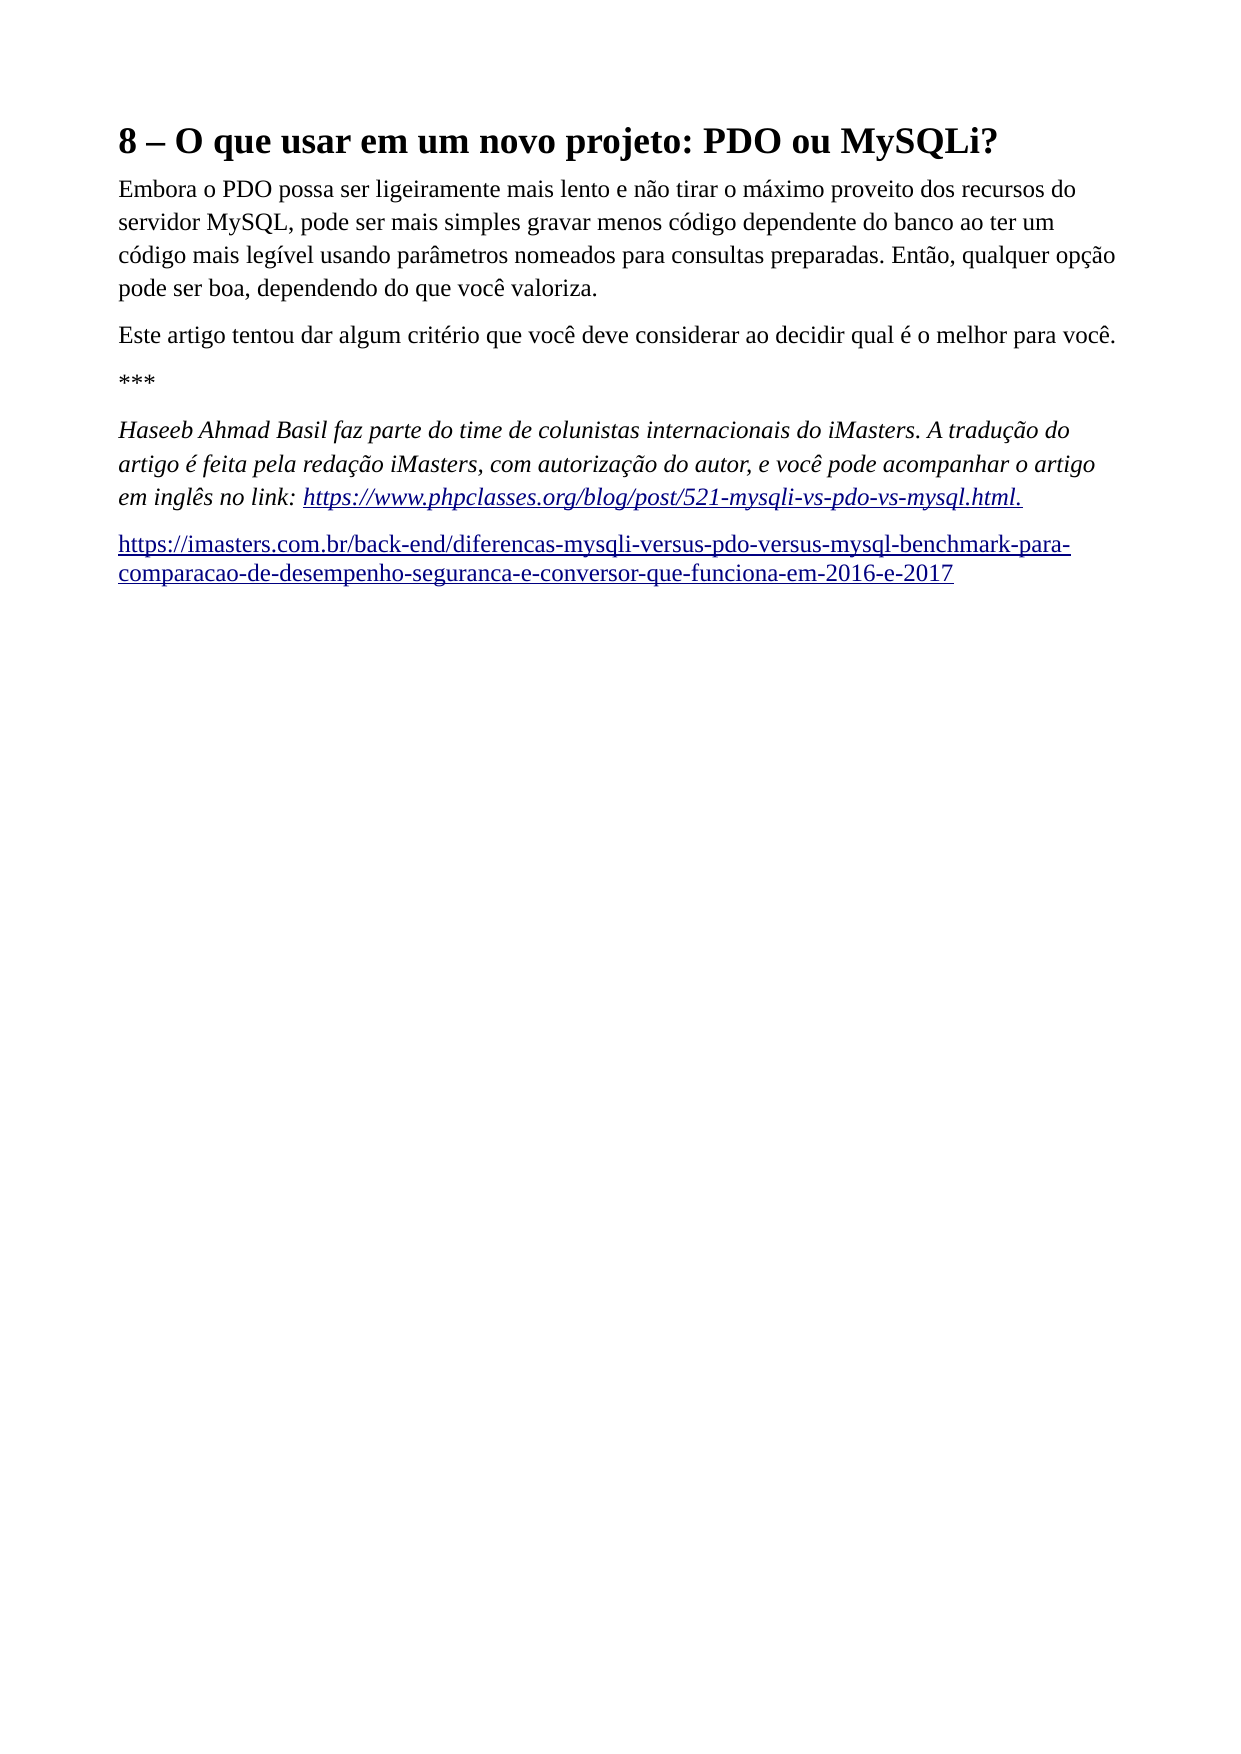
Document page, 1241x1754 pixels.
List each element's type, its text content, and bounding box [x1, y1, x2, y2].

text https://imasters.com.br/back-end/diferencas-mysqli-versus-pdo-versus-mysql-benchmark-para-comparacao-de-desempenho-seguranca-e-conversor-que-funciona-em-2016-e-2017 [118, 529, 1122, 587]
text Embora o PDO possa ser ligeiramente mais lento e não tirar o máximo proveito dos recursos do servidor MySQL, pode ser mais simples gravar menos código dependente do banco ao ter um código mais legível usando parâmetros nomeados para consultas preparadas. Então, qualquer opção pode ser boa, dependendo do que você valoriza. [118, 174, 1122, 302]
subtitle 8 – O que usar em um novo projeto: PDO ou MySQLi? [118, 118, 1122, 161]
text Este artigo tentou dar algum critério que você deve considerar ao decidir qual é o melhor para você. [118, 320, 1122, 349]
text *** [118, 368, 1122, 397]
text Haseeb Ahmad Basil faz parte do time de colunistas internacionais do iMasters. A tradução do artigo é feita pela redação iMasters, com autorização do autor, e você pode acompanhar o artigo em inglês no link: https://www.phpclasses.org/blog/post/521-mysqli-vs-pdo-vs-mysql.html. [118, 416, 1122, 510]
